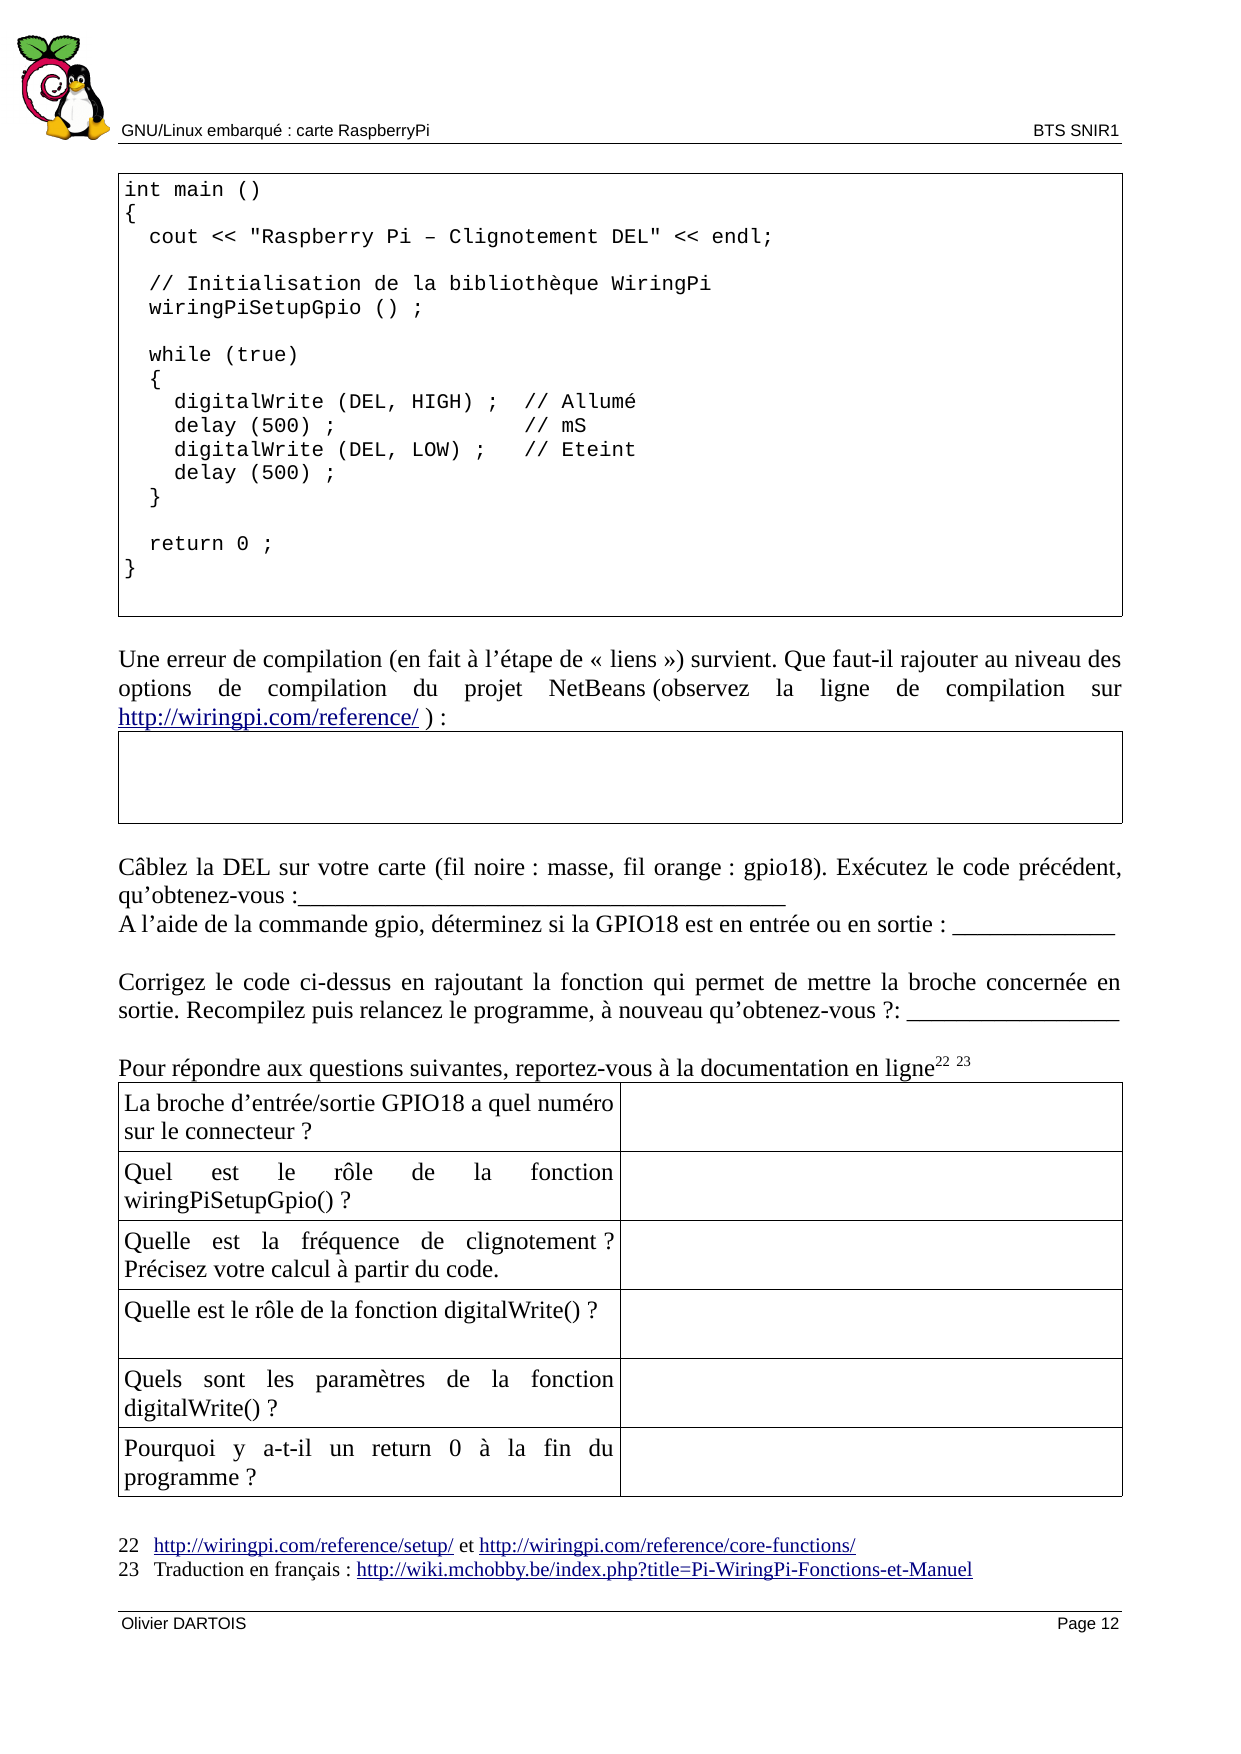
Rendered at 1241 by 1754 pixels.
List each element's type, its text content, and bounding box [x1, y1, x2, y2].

table_cell [621, 1290, 1122, 1358]
table_cell [621, 1359, 1122, 1427]
text Câblez la DEL sur votre carte (fil noire : masse, fil orange : gpio18). Exécutez le code précédent, qu’obtenez-vous :_______________________________________ [118, 852, 1122, 909]
table_header int main () { cout << "Raspberry Pi – Clignotement DEL" << endl; // Initialisation de la bibliothèque WiringPi wiringPiSetupGpio () ; while (true) { digitalWrite (DEL, HIGH) ; // Allumé delay (500) ; // mS digitalWrite (DEL, LOW) ; // Eteint delay (500) ; } return 0 ; } [119, 174, 1122, 616]
table_cell Quel est le rôle de la fonction wiringPiSetupGpio() ? [119, 1152, 620, 1220]
text Une erreur de compilation (en fait à l’étape de « liens ») survient. Que faut-il rajouter au niveau des options de compilation du projet NetBeans (observez la ligne de compilation sur http://wiringpi.com/reference/ ) : [118, 644, 1122, 731]
text Traduction en français : http://wiki.mchobby.be/index.php?title=Pi-WiringPi-Fonctions-et-Manuel [118, 1557, 1122, 1581]
table_cell Quelle est la fréquence de clignotement ? Précisez votre calcul à partir du code. [119, 1221, 620, 1289]
text Corrigez le code ci-dessus en rajoutant la fonction qui permet de mettre la broche concernée en sortie. Recompilez puis relancez le programme, à nouveau qu’obtenez-vous ?: _________________ [118, 967, 1122, 1024]
picture [0, 31, 112, 142]
text http://wiringpi.com/reference/setup/ et http://wiringpi.com/reference/core-functions/ [118, 1533, 1122, 1557]
table_cell Quels sont les paramètres de la fonction digitalWrite() ? [119, 1359, 620, 1427]
table_cell [621, 1221, 1122, 1289]
table_header La broche d’entrée/sortie GPIO18 a quel numéro sur le connecteur ? [119, 1083, 620, 1151]
table_cell Quelle est le rôle de la fonction digitalWrite() ? [119, 1290, 620, 1358]
table_cell [621, 1428, 1122, 1496]
table_header [621, 1083, 1122, 1151]
table_cell Pourquoi y a-t-il un return 0 à la fin du programme ? [119, 1428, 620, 1496]
text A l’aide de la commande gpio, déterminez si la GPIO18 est en entrée ou en sortie : _____________ [118, 909, 1122, 938]
table_cell [621, 1152, 1122, 1220]
text Pour répondre aux questions suivantes, reportez-vous à la documentation en ligne [118, 1053, 1122, 1082]
